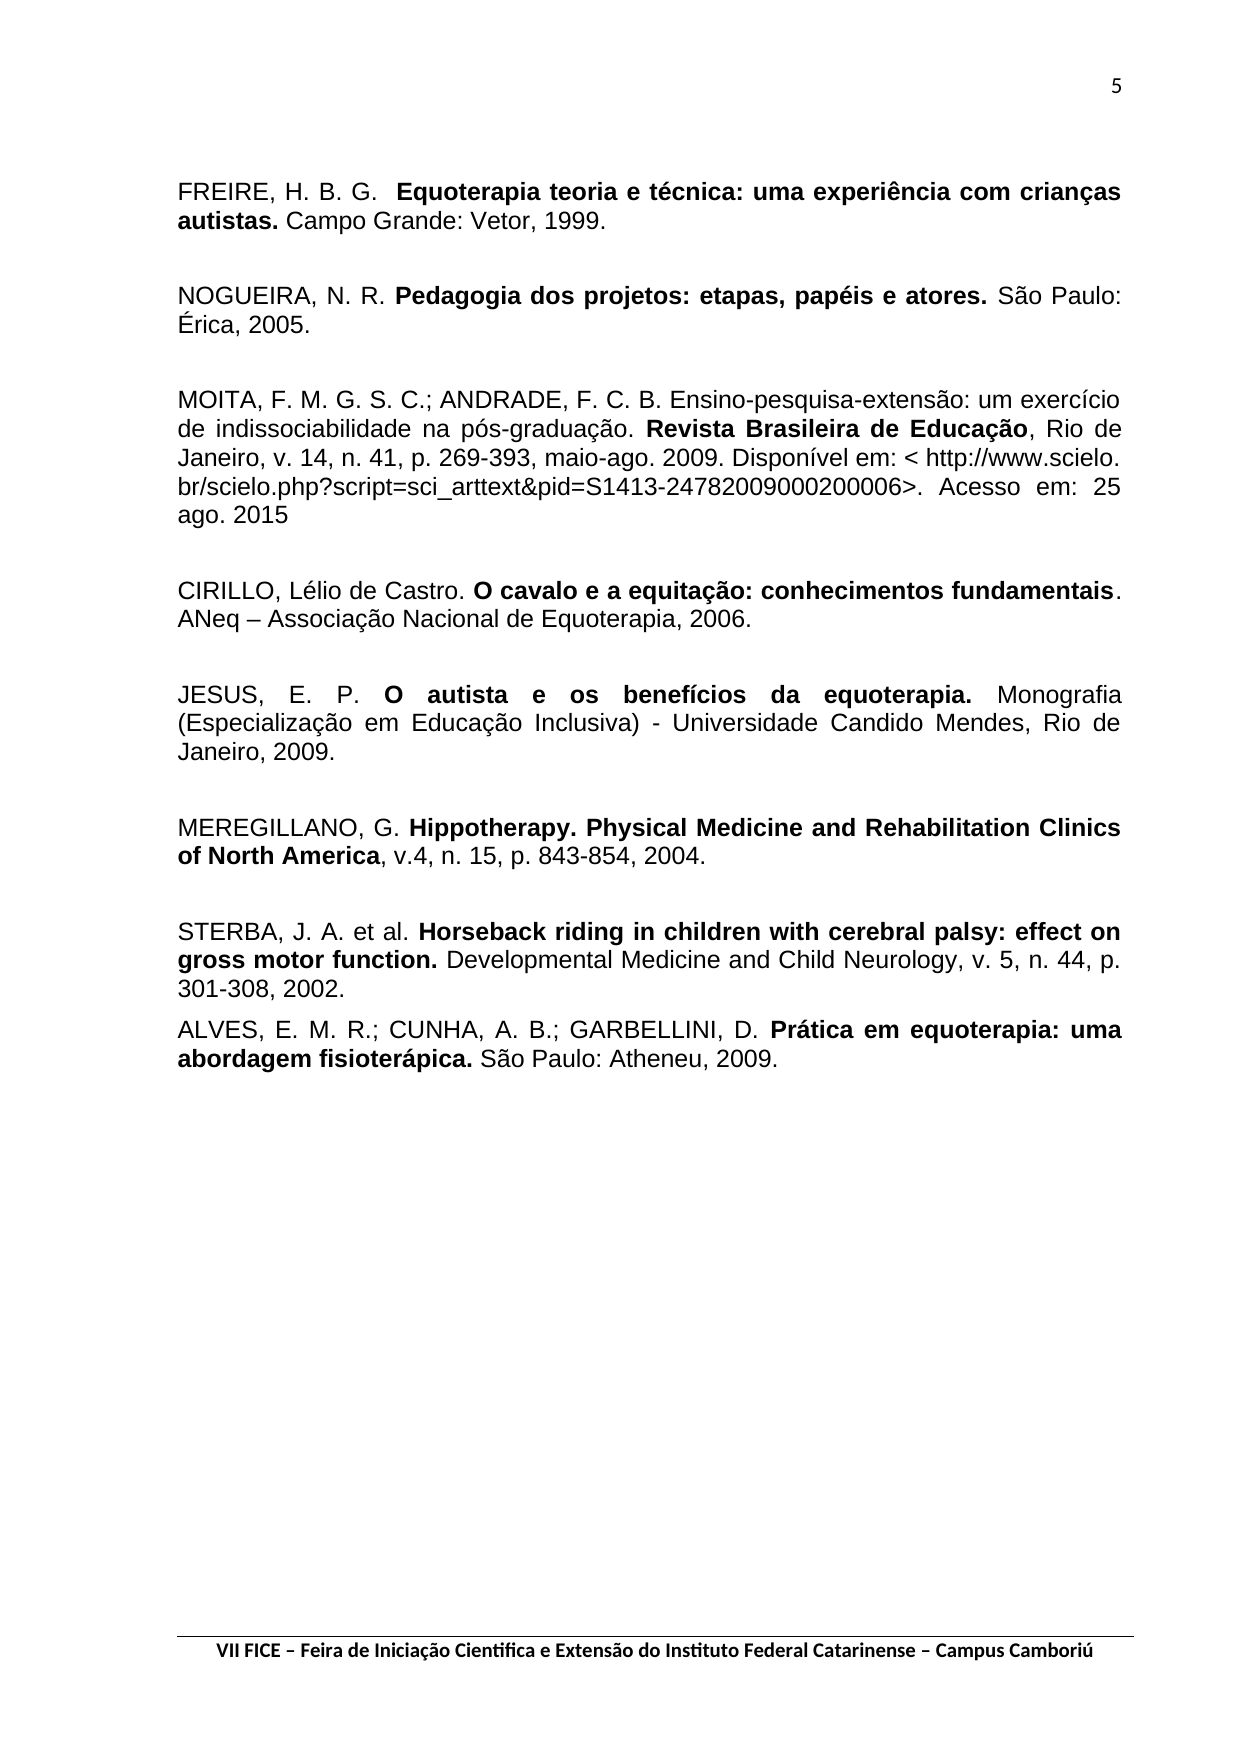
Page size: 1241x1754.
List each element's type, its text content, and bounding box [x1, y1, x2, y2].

text MEREGILLANO, G. Hippotherapy. Physical Medicine and Rehabilitation Clinics of North America, v.4, n. 15, p. 843-854, 2004. [177, 812, 1122, 870]
text FREIRE, H. B. G. Equoterapia teoria e técnica: uma experiência com crianças autistas. Campo Grande: Vetor, 1999. [177, 177, 1122, 235]
text CIRILLO, Lélio de Castro. O cavalo e a equitação: conhecimentos fundamentais. ANeq – Associação Nacional de Equoterapia, 2006. [177, 576, 1122, 633]
text MOITA, F. M. G. S. C.; ANDRADE, F. C. B. Ensino-pesquisa-extensão: um exercício de indissociabilidade na pós-graduação. Revista Brasileira de Educação, Rio de Janeiro, v. 14, n. 41, p. 269-393, maio-ago. 2009. Disponível em: < http://www.scielo. br/scielo.php?script=sci_arttext&pid=S1413-24782009000200006>. Acesso em: 25 ago. 2015 [177, 385, 1122, 529]
text JESUS, E. P. O autista e os benefícios da equoterapia. Monografia (Especialização em Educação Inclusiva) - Universidade Candido Mendes, Rio de Janeiro, 2009. [177, 680, 1122, 766]
text STERBA, J. A. et al. Horseback riding in children with cerebral palsy: effect on gross motor function. Developmental Medicine and Child Neurology, v. 5, n. 44, p. 301-308, 2002. [177, 917, 1122, 1003]
text ALVES, E. M. R.; CUNHA, A. B.; GARBELLINI, D. Prática em equoterapia: uma abordagem fisioterápica. São Paulo: Atheneu, 2009. [177, 1015, 1122, 1073]
text NOGUEIRA, N. R. Pedagogia dos projetos: etapas, papéis e atores. São Paulo: Érica, 2005. [177, 281, 1122, 339]
